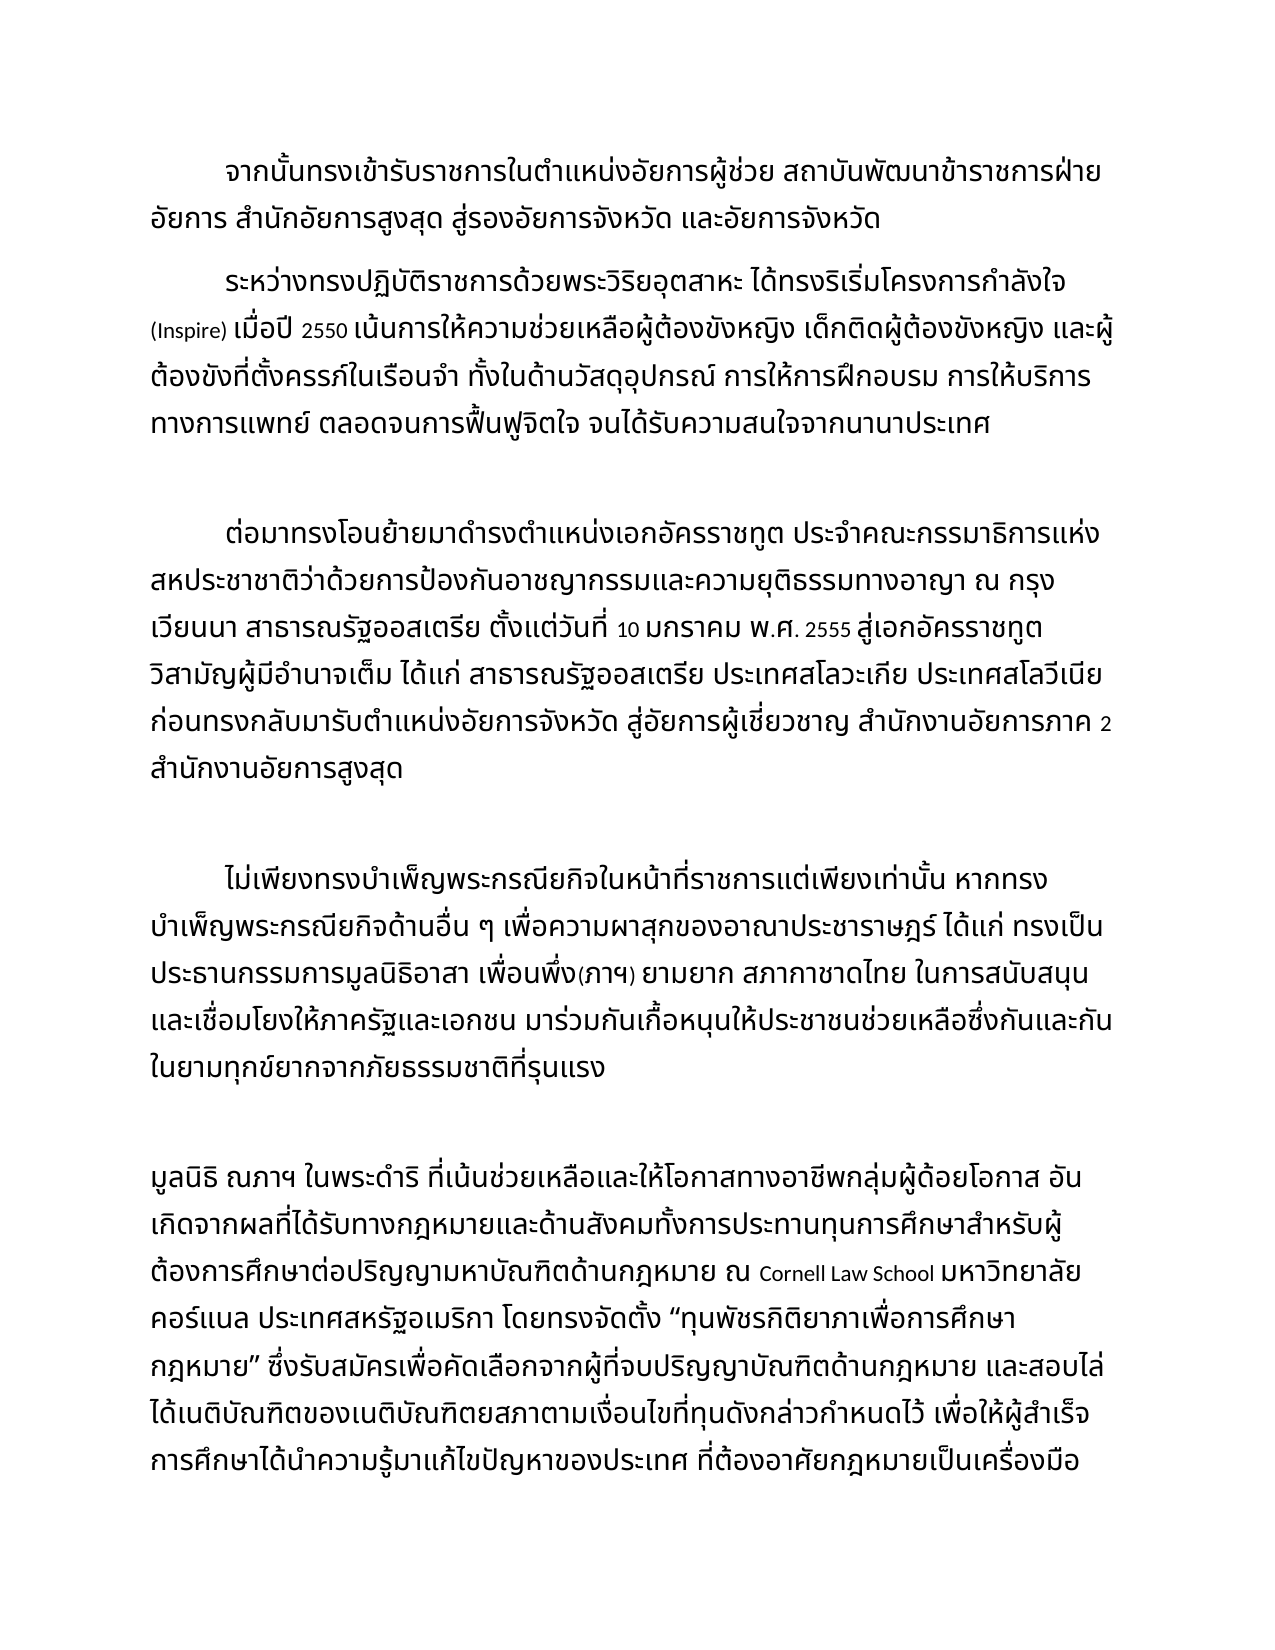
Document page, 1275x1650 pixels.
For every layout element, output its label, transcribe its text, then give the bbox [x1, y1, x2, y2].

text ต่อมาทรงโอนย้ายมาดำรงตำแหน่งเอกอัครราชทูต ประจำคณะกรรมาธิการแห่งสหประชาชาติว่าด้วยการป้องกันอาชญากรรมและความยุติธรรมทางอาญา ณ กรุงเวียนนา สาธารณรัฐออสเตรีย ตั้งแต่วันที่ 10 มกราคม พ.ศ. 2555 สู่เอกอัครราชทูตวิสามัญผู้มีอำนาจเต็ม ได้แก่ สาธารณรัฐออสเตรีย ประเทศสโลวะเกีย ประเทศสโลวีเนีย ก่อนทรงกลับมารับตำแหน่งอัยการจังหวัด สู่อัยการผู้เชี่ยวชาญ สำนักงานอัยการภาค 2 สำนักงานอัยการสูงสุด [150, 512, 1125, 792]
text ไม่เพียงทรงบำเพ็ญพระกรณียกิจในหน้าที่ราชการแต่เพียงเท่านั้น หากทรงบำเพ็ญพระกรณียกิจด้านอื่น ๆ เพื่อความผาสุกของอาณาประชาราษฎร์ ได้แก่ ทรงเป็นประธานกรรมการมูลนิธิอาสา เพื่อนพึ่ง(ภาฯ) ยามยาก สภากาชาดไทย ในการสนับสนุนและเชื่อมโยงให้ภาครัฐและเอกชน มาร่วมกันเกื้อหนุนให้ประชาชนช่วยเหลือซึ่งกันและกัน ในยามทุกข์ยากจากภัยธรรมชาติที่รุนแรง [150, 858, 1125, 1091]
text มูลนิธิ ณภาฯ ในพระดำริ ที่เน้นช่วยเหลือและให้โอกาสทางอาชีพกลุ่มผู้ด้อยโอกาส อันเกิดจากผลที่ได้รับทางกฎหมายและด้านสังคมทั้งการประทานทุนการศึกษาสำหรับผู้ต้องการศึกษาต่อปริญญามหาบัณฑิตด้านกฎหมาย ณ Cornell Law School มหาวิทยาลัยคอร์แนล ประเทศสหรัฐอเมริกา โดยทรงจัดตั้ง “ทุนพัชรกิติยาภาเพื่อการศึกษากฎหมาย” ซึ่งรับสมัครเพื่อคัดเลือกจากผู้ที่จบปริญญาบัณฑิตด้านกฎหมาย และสอบไล่ได้เนติบัณฑิตของเนติบัณฑิตยสภาตามเงื่อนไขที่ทุนดังกล่าวกำหนดไว้ เพื่อให้ผู้สำเร็จการศึกษาได้นำความรู้มาแก้ไขปัญหาของประเทศ ที่ต้องอาศัยกฎหมายเป็นเครื่องมือ [150, 1157, 1125, 1483]
text ระหว่างทรงปฏิบัติราชการด้วยพระวิริยอุตสาหะ ได้ทรงริเริ่มโครงการกำลังใจ (Inspire) เมื่อปี 2550 เน้นการให้ความช่วยเหลือผู้ต้องขังหญิง เด็กติดผู้ต้องขังหญิง และผู้ต้องขังที่ตั้งครรภ์ในเรือนจำ ทั้งในด้านวัสดุอุปกรณ์ การให้การฝึกอบรม การให้บริการทางการแพทย์ ตลอดจนการฟื้นฟูจิตใจ จนได้รับความสนใจจากนานาประเทศ [150, 261, 1125, 446]
text จากนั้นทรงเข้ารับราชการในตำแหน่งอัยการผู้ช่วย สถาบันพัฒนาข้าราชการฝ่ายอัยการ สำนักอัยการสูงสุด สู่รองอัยการจังหวัด และอัยการจังหวัด [150, 150, 1125, 241]
